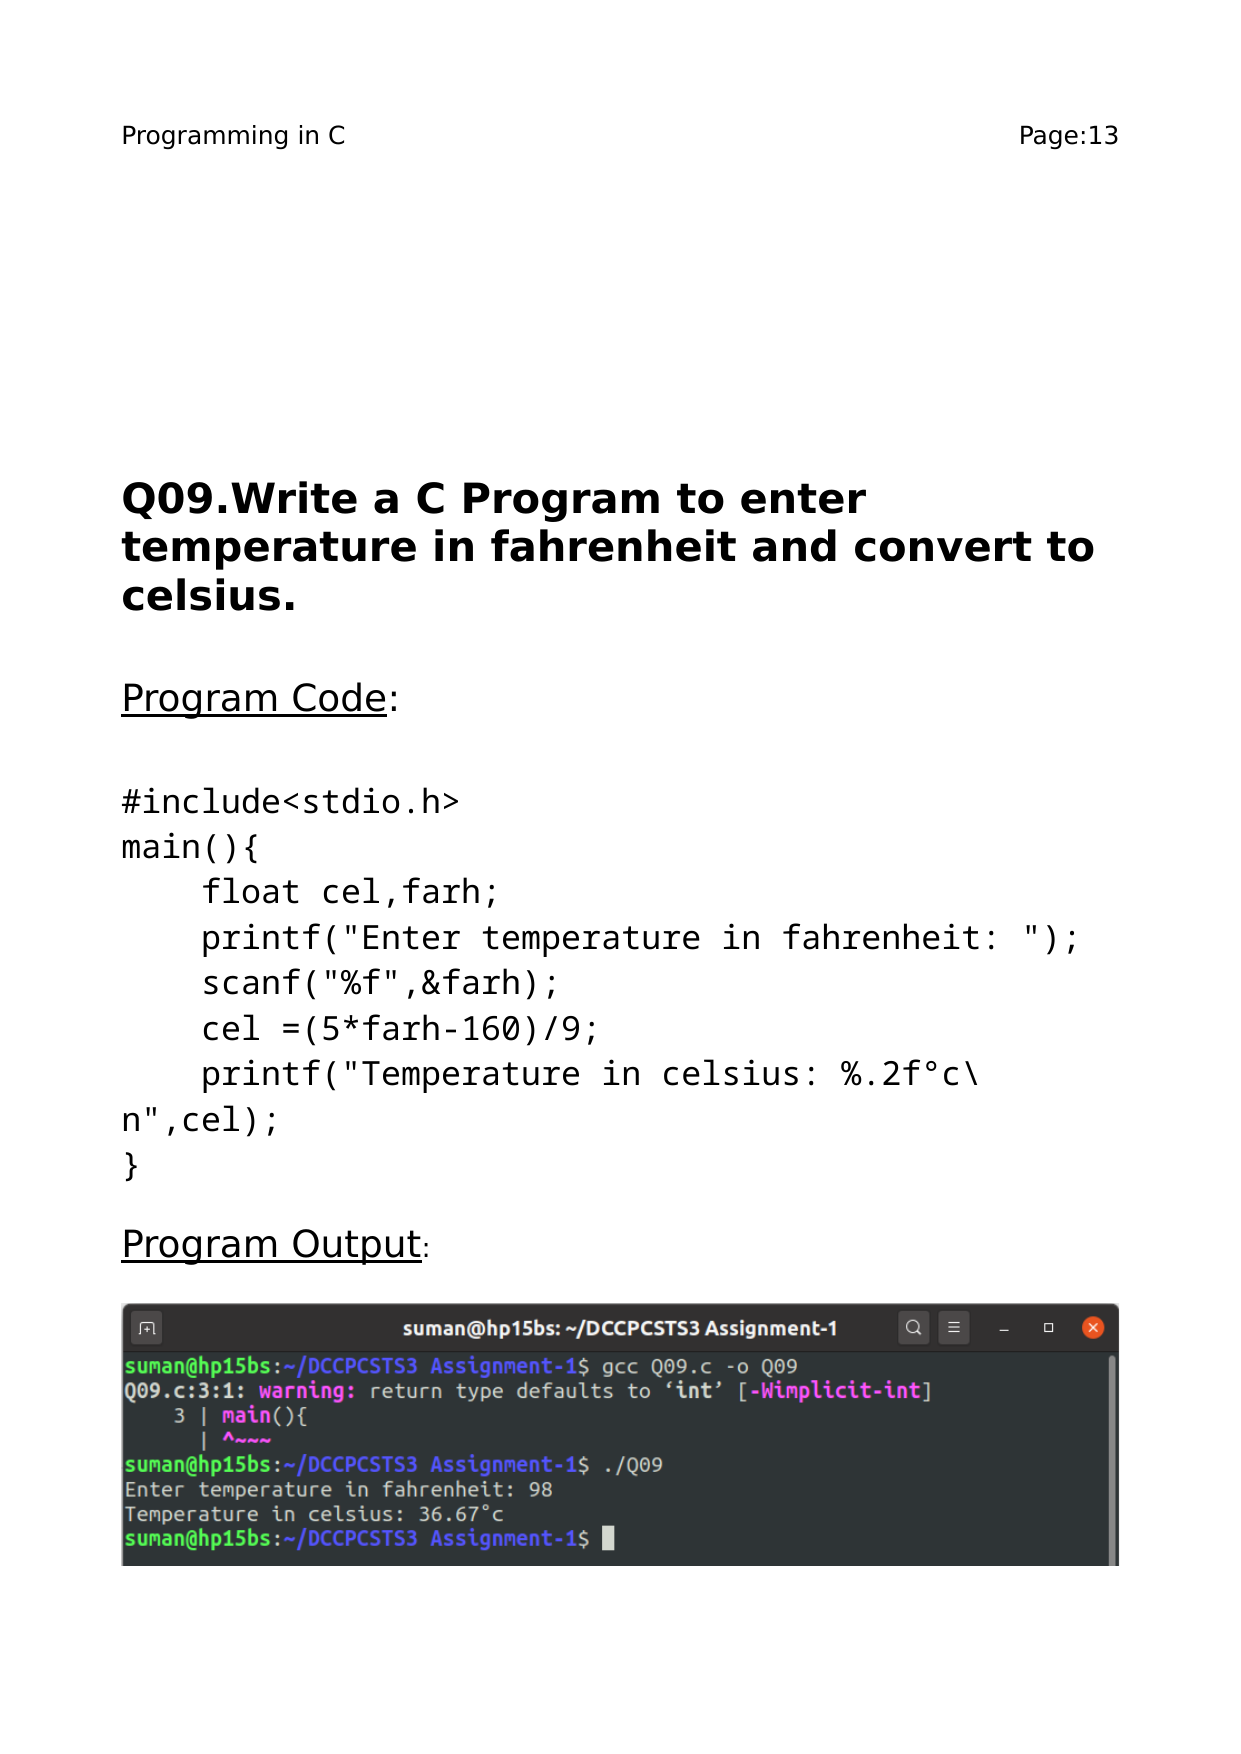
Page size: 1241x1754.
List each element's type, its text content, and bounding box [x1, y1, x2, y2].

text cel =(5*farh-160)/9; [121, 1004, 1119, 1050]
text printf("Enter temperature in fahrenheit: "); [121, 914, 1119, 959]
text main(){ [121, 823, 1119, 868]
text Program Code: [121, 677, 1119, 721]
picture [121, 1303, 1120, 1566]
text printf("Temperature in celsius: %.2f°c\n",cel); [121, 1050, 1119, 1141]
text Q09.Write a C Program to enter temperature in fahrenheit and convert to celsius. [121, 475, 1119, 620]
text float cel,farh; [121, 868, 1119, 914]
text #include<stdio.h> [121, 777, 1119, 823]
text } [121, 1141, 1119, 1186]
text scanf("%f",&farh); [121, 959, 1119, 1004]
text Program Output: [121, 1223, 1119, 1267]
